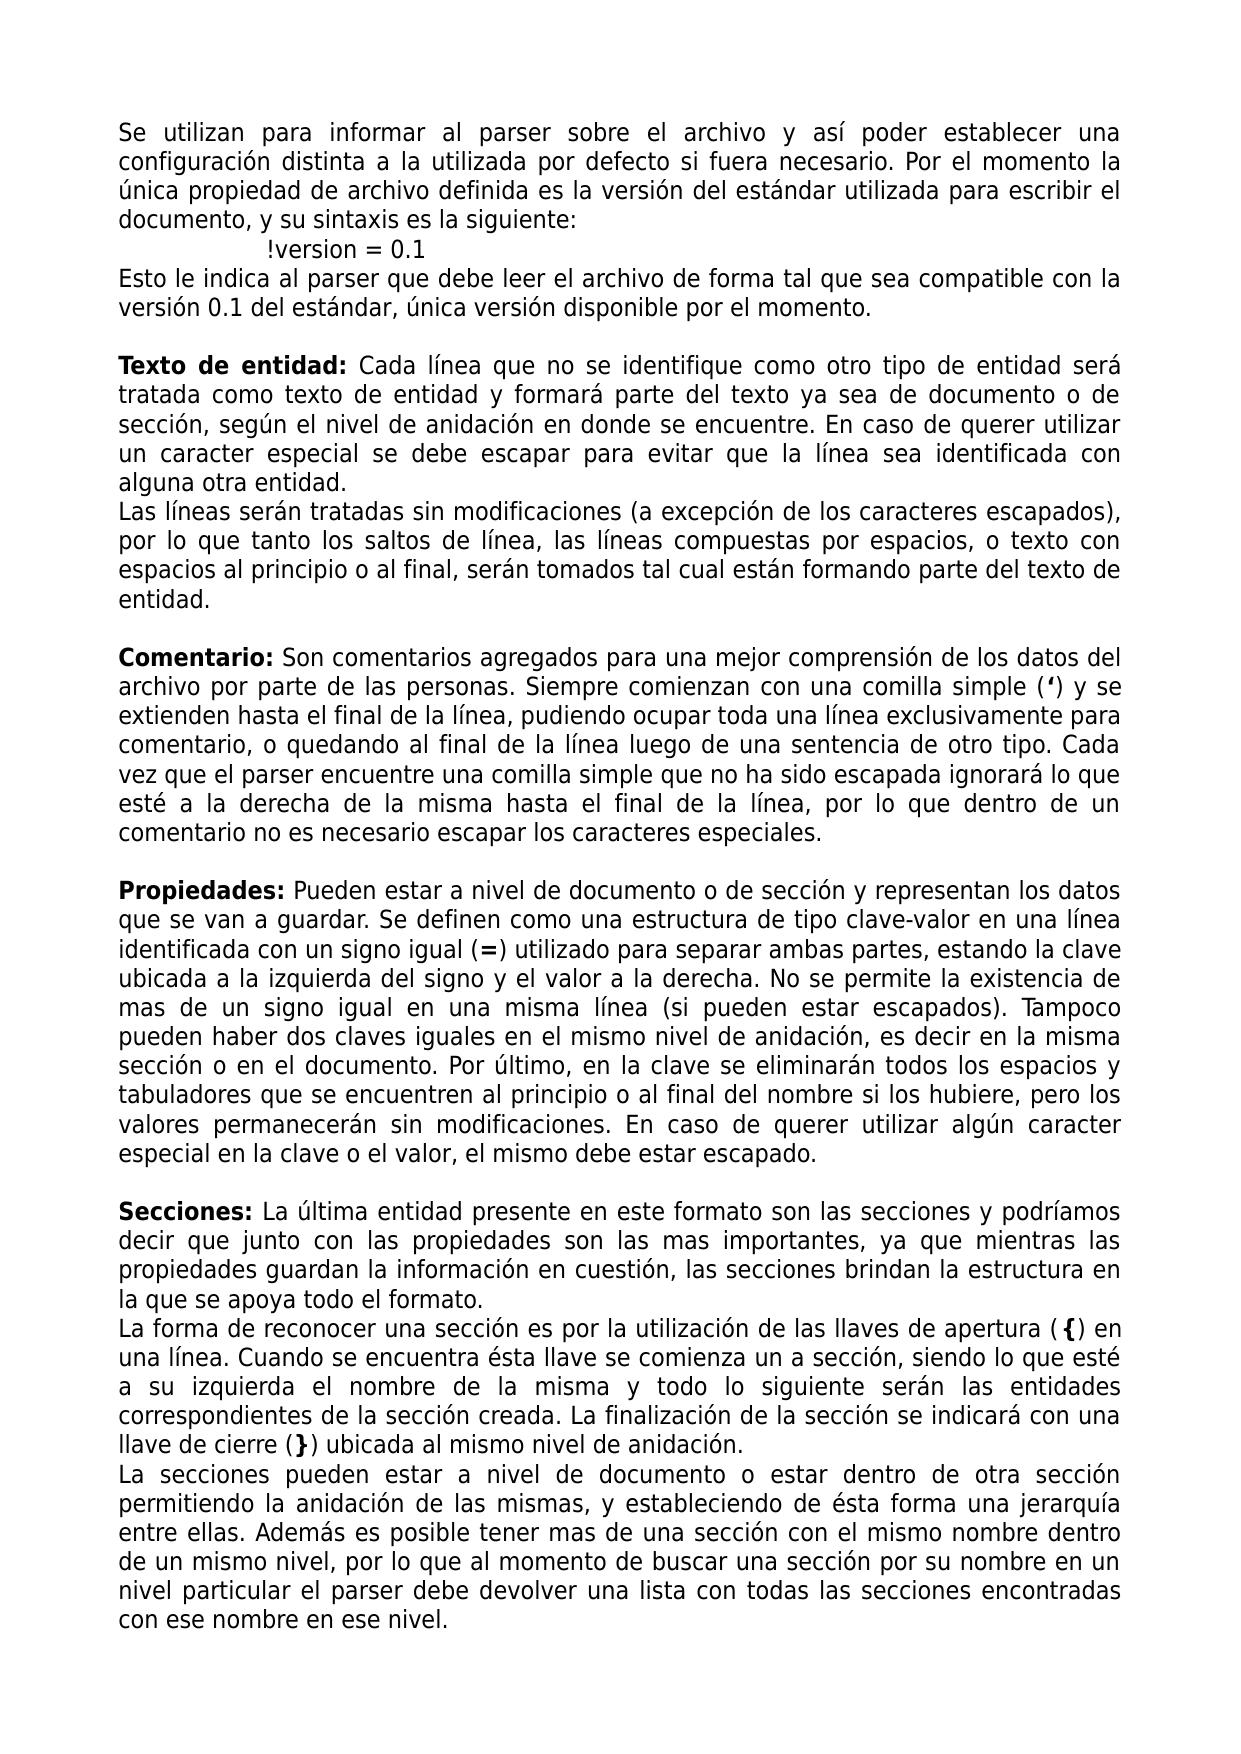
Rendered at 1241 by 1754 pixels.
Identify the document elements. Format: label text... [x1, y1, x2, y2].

text Comentario: Son comentarios agregados para una mejor comprensión de los datos del archivo por parte de las personas. Siempre comienzan con una comilla simple (‘) y se extienden hasta el final de la línea, pudiendo ocupar toda una línea exclusivamente para comentario, o quedando al final de la línea luego de una sentencia de otro tipo. Cada vez que el parser encuentre una comilla simple que no ha sido escapada ignorará lo que esté a la derecha de la misma hasta el final de la línea, por lo que dentro de un comentario no es necesario escapar los caracteres especiales. [118, 643, 1122, 847]
text Las líneas serán tratadas sin modificaciones (a excepción de los caracteres escapados), por lo que tanto los saltos de línea, las líneas compuestas por espacios, o texto con espacios al principio o al final, serán tomados tal cual están formando parte del texto de entidad. [118, 497, 1122, 614]
text Se utilizan para informar al parser sobre el archivo y así poder establecer una configuración distinta a la utilizada por defecto si fuera necesario. Por el momento la única propiedad de archivo definida es la versión del estándar utilizada para escribir el documento, y su sintaxis es la siguiente: [118, 118, 1122, 235]
text Texto de entidad: Cada línea que no se identifique como otro tipo de entidad será tratada como texto de entidad y formará parte del texto ya sea de documento o de sección, según el nivel de anidación en donde se encuentre. En caso de querer utilizar un caracter especial se debe escapar para evitar que la línea sea identificada con alguna otra entidad. [118, 351, 1122, 497]
text La forma de reconocer una sección es por la utilización de las llaves de apertura ({) en una línea. Cuando se encuentra ésta llave se comienza un a sección, siendo lo que esté a su izquierda el nombre de la misma y todo lo siguiente serán las entidades correspondientes de la sección creada. La finalización de la sección se indicará con una llave de cierre (}) ubicada al mismo nivel de anidación. [118, 1314, 1122, 1460]
text !version = 0.1 [118, 235, 1122, 264]
text Propiedades: Pueden estar a nivel de documento o de sección y representan los datos que se van a guardar. Se definen como una estructura de tipo clave-valor en una línea identificada con un signo igual (=) utilizado para separar ambas partes, estando la clave ubicada a la izquierda del signo y el valor a la derecha. No se permite la existencia de mas de un signo igual en una misma línea (si pueden estar escapados). Tampoco pueden haber dos claves iguales en el mismo nivel de anidación, es decir en la misma sección o en el documento. Por último, en la clave se eliminarán todos los espacios y tabuladores que se encuentren al principio o al final del nombre si los hubiere, pero los valores permanecerán sin modificaciones. En caso de querer utilizar algún caracter especial en la clave o el valor, el mismo debe estar escapado. [118, 876, 1122, 1168]
text La secciones pueden estar a nivel de documento o estar dentro de otra sección permitiendo la anidación de las mismas, y estableciendo de ésta forma una jerarquía entre ellas. Además es posible tener mas de una sección con el mismo nombre dentro de un mismo nivel, por lo que al momento de buscar una sección por su nombre en un nivel particular el parser debe devolver una lista con todas las secciones encontradas con ese nombre en ese nivel. [118, 1460, 1122, 1635]
text Secciones: La última entidad presente en este formato son las secciones y podríamos decir que junto con las propiedades son las mas importantes, ya que mientras las propiedades guardan la información en cuestión, las secciones brindan la estructura en la que se apoya todo el formato. [118, 1197, 1122, 1314]
text Esto le indica al parser que debe leer el archivo de forma tal que sea compatible con la versión 0.1 del estándar, única versión disponible por el momento. [118, 264, 1122, 322]
